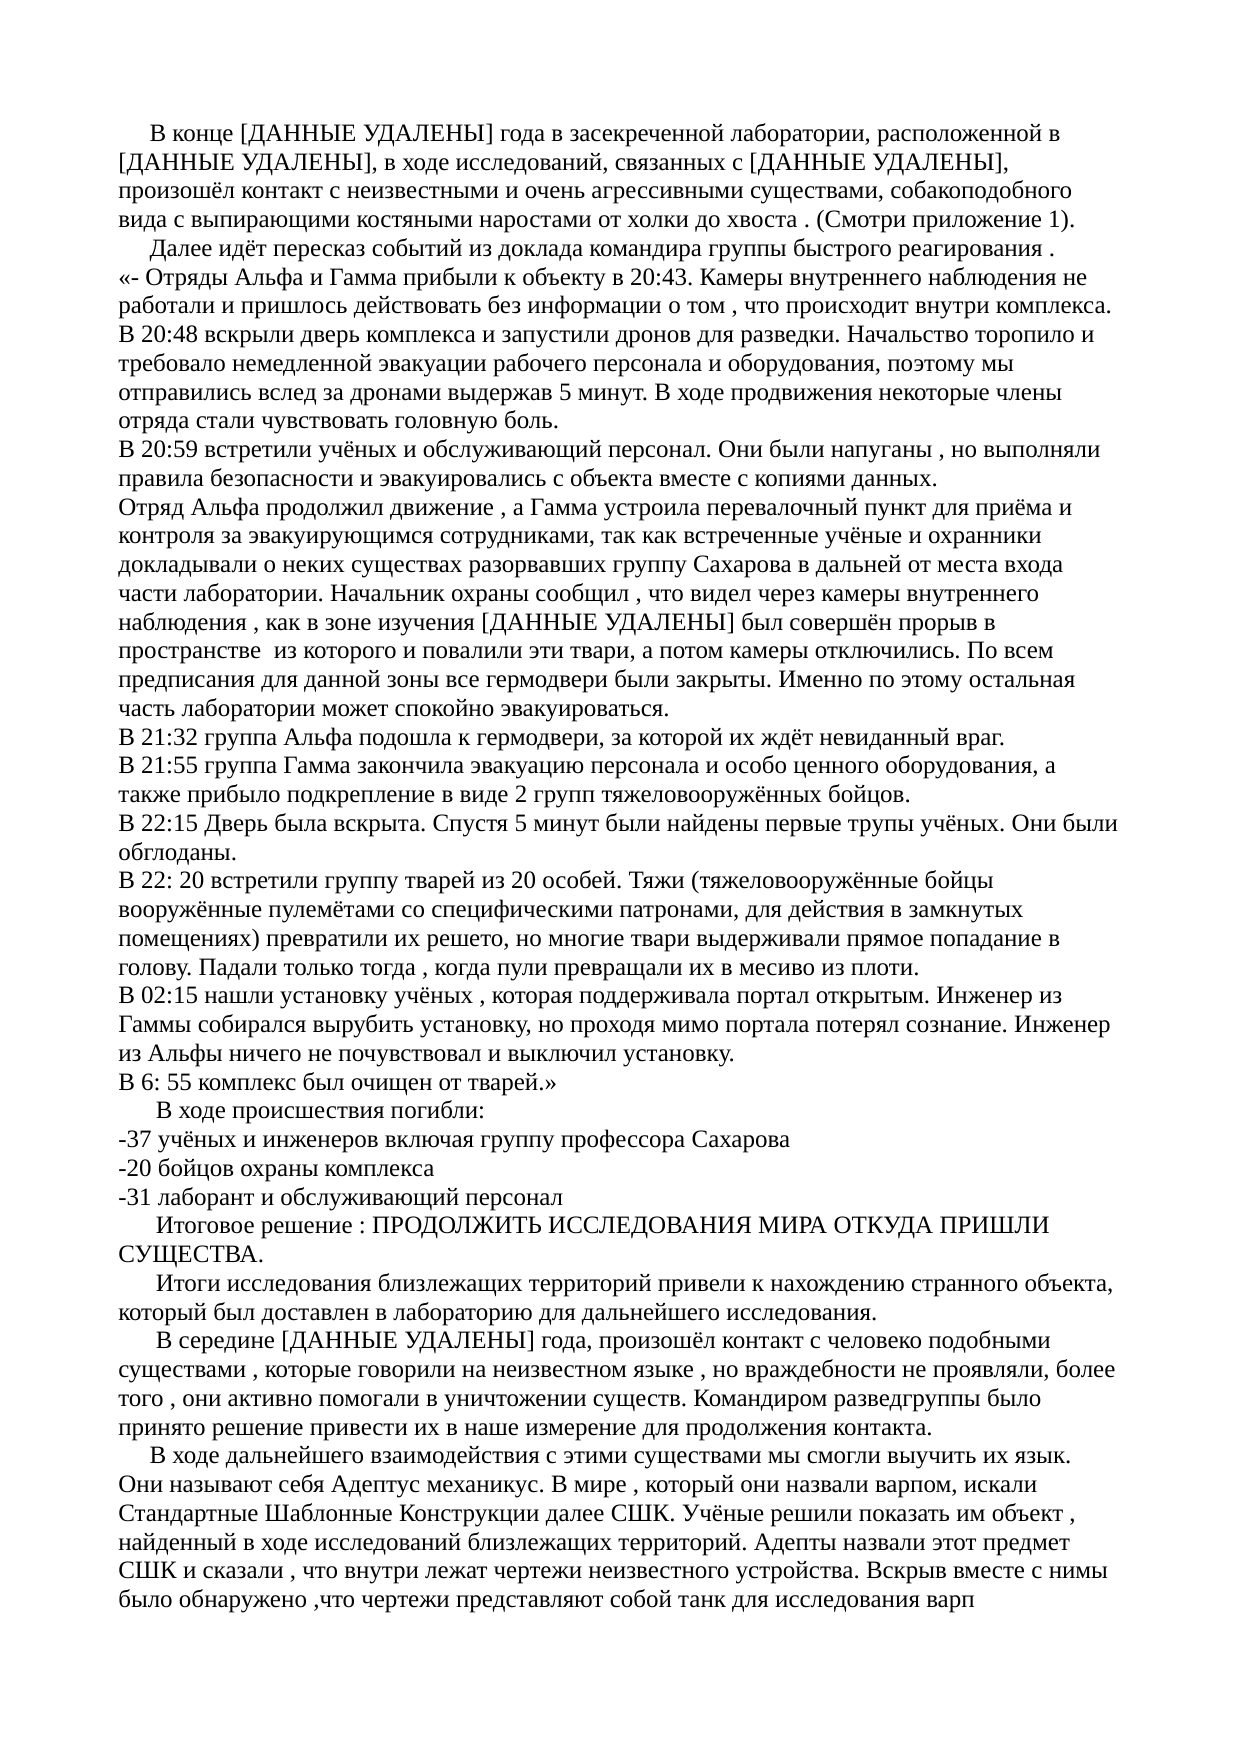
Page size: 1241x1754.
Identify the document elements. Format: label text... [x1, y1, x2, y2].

text -20 бойцов охраны комплекса [118, 1153, 1122, 1182]
text В 02:15 нашли установку учёных , которая поддерживала портал открытым. Инженер из Гаммы собирался вырубить установку, но проходя мимо портала потерял сознание. Инженер из Альфы ничего не почувствовал и выключил установку. [118, 981, 1122, 1067]
text Далее идёт пересказ событий из доклада командира группы быстрого реагирования . [118, 233, 1122, 262]
text Отряд Альфа продолжил движение , а Гамма устроила перевалочный пункт для приёма и контроля за эвакуирующимся сотрудниками, так как встреченные учёные и охранники докладывали о неких существах разорвавших группу Сахарова в дальней от места входа части лаборатории. Начальник охраны сообщил , что видел через камеры внутреннего наблюдения , как в зоне изучения [ДАННЫЕ УДАЛЕНЫ] был совершён прорыв в пространстве из которого и повалили эти твари, а потом камеры отключились. По всем предписания для данной зоны все гермодвери были закрыты. Именно по этому остальная часть лаборатории может спокойно эвакуироваться. [118, 492, 1122, 722]
text В 22: 20 встретили группу тварей из 20 особей. Тяжи (тяжеловооружённые бойцы вооружённые пулемётами со специфическими патронами, для действия в замкнутых помещениях) превратили их решето, но многие твари выдерживали прямое попадание в голову. Падали только тогда , когда пули превращали их в месиво из плоти. [118, 866, 1122, 981]
text Итоги исследования близлежащих территорий привели к нахождению странного объекта, который был доставлен в лабораторию для дальнейшего исследования. [118, 1268, 1122, 1326]
text В 21:32 группа Альфа подошла к гермодвери, за которой их ждёт невиданный враг. [118, 722, 1122, 751]
text Они называют себя Адептус механикус. В мире , который они назвали варпом, искали Стандартные Шаблонные Конструкции далее СШК. Учёные решили показать им объект , найденный в ходе исследований близлежащих территорий. Адепты назвали этот предмет СШК и сказали , что внутри лежат чертежи неизвестного устройства. Вскрыв вместе с нимы было обнаружено ,что чертежи представляют собой танк для исследования варп [118, 1469, 1122, 1613]
text В середине [ДАННЫЕ УДАЛЕНЫ] года, произошёл контакт с человеко подобными существами , которые говорили на неизвестном языке , но враждебности не проявляли, более того , они активно помогали в уничтожении существ. Командиром разведгруппы было принято решение привести их в наше измерение для продолжения контакта. [118, 1326, 1122, 1441]
text -37 учёных и инженеров включая группу профессора Сахарова [118, 1124, 1122, 1153]
text В ходе происшествия погибли: [118, 1096, 1122, 1124]
text В 21:55 группа Гамма закончила эвакуацию персонала и особо ценного оборудования, а также прибыло подкрепление в виде 2 групп тяжеловооружённых бойцов. [118, 751, 1122, 808]
text В 20:48 вскрыли дверь комплекса и запустили дронов для разведки. Начальство торопило и требовало немедленной эвакуации рабочего персонала и оборудования, поэтому мы отправились вслед за дронами выдержав 5 минут. В ходе продвижения некоторые члены отряда стали чувствовать головную боль. [118, 319, 1122, 434]
text В 6: 55 комплекс был очищен от тварей.» [118, 1067, 1122, 1096]
text В конце [ДАННЫЕ УДАЛЕНЫ] года в засекреченной лаборатории, расположенной в [ДАННЫЕ УДАЛЕНЫ], в ходе исследований, связанных с [ДАННЫЕ УДАЛЕНЫ], произошёл контакт с неизвестными и очень агрессивными существами, собакоподобного вида с выпирающими костяными наростами от холки до хвоста . (Смотри приложение 1). [118, 118, 1122, 233]
text В 22:15 Дверь была вскрыта. Спустя 5 минут были найдены первые трупы учёных. Они были обглоданы. [118, 808, 1122, 866]
text В ходе дальнейшего взаимодействия с этими существами мы смогли выучить их язык. [118, 1441, 1122, 1469]
text «- Отряды Альфа и Гамма прибыли к объекту в 20:43. Камеры внутреннего наблюдения не работали и пришлось действовать без информации о том , что происходит внутри комплекса. [118, 262, 1122, 319]
text В 20:59 встретили учёных и обслуживающий персонал. Они были напуганы , но выполняли правила безопасности и эвакуировались с объекта вместе с копиями данных. [118, 434, 1122, 492]
text Итоговое решение : ПРОДОЛЖИТЬ ИССЛЕДОВАНИЯ МИРА ОТКУДА ПРИШЛИ СУЩЕСТВА. [118, 1211, 1122, 1268]
text -31 лаборант и обслуживающий персонал [118, 1182, 1122, 1211]
